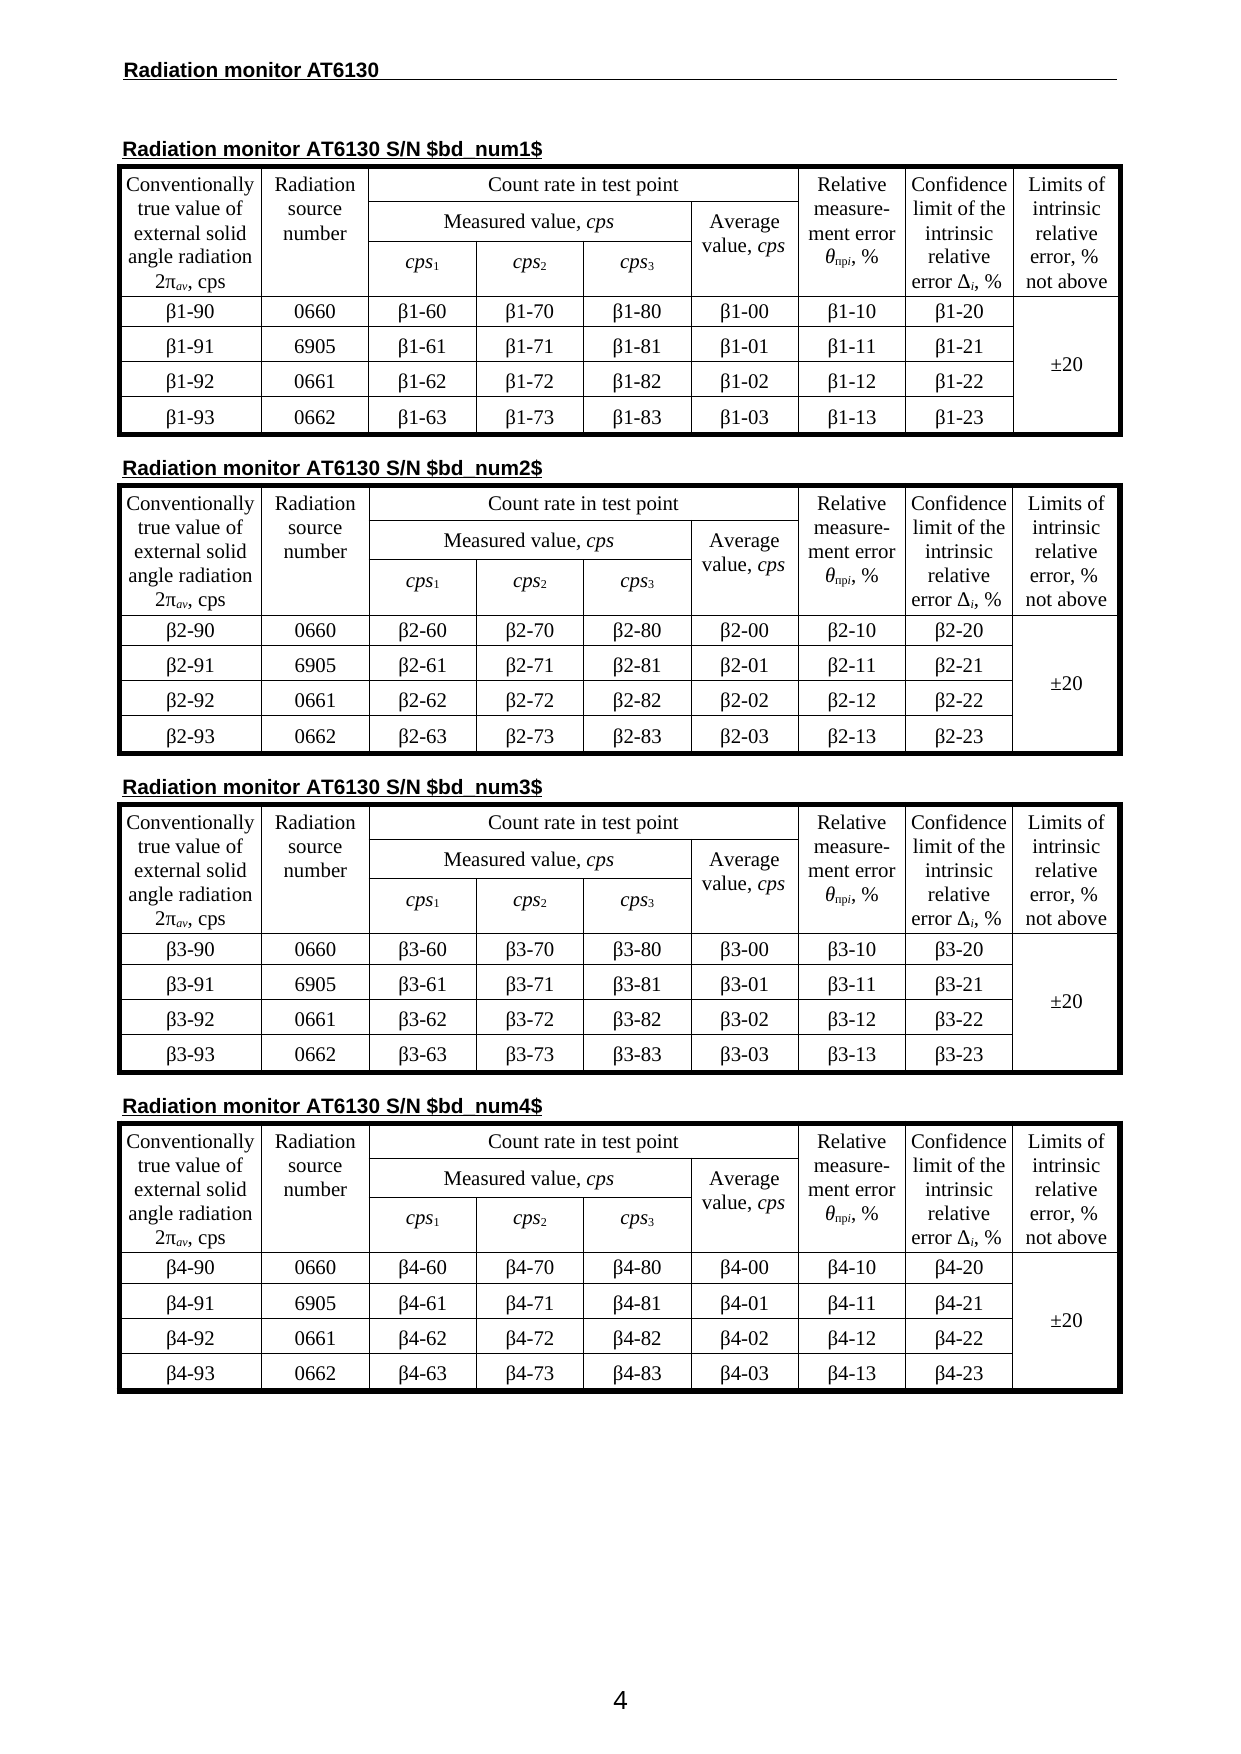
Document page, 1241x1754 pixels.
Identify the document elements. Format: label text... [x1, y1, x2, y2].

table_cell β3-00 [692, 934, 798, 963]
table_cell β4-83 [584, 1354, 691, 1388]
table_cell β2-21 [906, 646, 1012, 680]
table_cell 0660 [262, 616, 369, 645]
table_cell β1-03 [692, 397, 798, 432]
table_cell β2-93 [122, 716, 261, 751]
table_cell 0661 [262, 681, 369, 715]
table_cell β3-13 [799, 1035, 905, 1069]
table_cell Conventionally true value of external solid angle radiation 2πav, cps [122, 1126, 261, 1252]
table_cell β2-02 [692, 681, 798, 715]
table_cell β4-10 [799, 1253, 905, 1282]
table_cell β1-12 [799, 362, 905, 396]
table_cell β4-00 [692, 1253, 798, 1282]
table_cell β4-03 [692, 1354, 798, 1388]
table_cell Confidence limit of the intrinsic relative error Δi, % [906, 807, 1012, 933]
table_cell 6905 [262, 965, 369, 999]
table_cell 6905 [262, 327, 368, 361]
table_cell β4-81 [584, 1284, 691, 1318]
table_header Radiation monitor AT6130 S/N $bd_num2$ [119, 437, 1120, 483]
table_cell 0661 [262, 1000, 369, 1034]
table_cell cps2 [477, 1198, 583, 1252]
table_cell β2-13 [799, 716, 905, 751]
table_cell β4-73 [477, 1354, 583, 1388]
table_cell β3-01 [692, 965, 798, 999]
table_cell ±20 [1013, 1253, 1117, 1388]
table_cell β1-73 [477, 397, 583, 432]
table_cell 0660 [262, 1253, 369, 1282]
table_cell β3-73 [477, 1035, 583, 1069]
table_cell Limits of intrinsic relative error, % not above [1013, 807, 1117, 933]
table_cell β2-23 [906, 716, 1012, 751]
table_cell β4-63 [370, 1354, 476, 1388]
table_cell β2-03 [692, 716, 798, 751]
table_cell β1-72 [477, 362, 583, 396]
table_cell Confidence limit of the intrinsic relative error Δi, % [906, 1126, 1012, 1252]
table_cell β1-92 [122, 362, 261, 396]
table_cell β3-23 [906, 1035, 1012, 1069]
table_cell β3-11 [799, 965, 905, 999]
table_cell β4-11 [799, 1284, 905, 1318]
table_cell β4-20 [906, 1253, 1012, 1282]
table_cell β3-63 [370, 1035, 476, 1069]
table_cell β4-61 [370, 1284, 476, 1318]
table_cell β2-90 [122, 616, 261, 645]
table_cell Average value, cps [692, 840, 798, 933]
table_cell β2-91 [122, 646, 261, 680]
table_cell Conventionally true value of external solid angle radiation 2πav, cps [122, 807, 261, 933]
table_cell β4-93 [122, 1354, 261, 1388]
table_cell Average value, cps [692, 202, 798, 296]
table_cell β1-10 [799, 297, 905, 326]
table_cell β4-01 [692, 1284, 798, 1318]
table_cell Count rate in test point [370, 488, 798, 520]
table_cell β3-21 [906, 965, 1012, 999]
table_cell β4-12 [799, 1319, 905, 1353]
table_cell Relative measure-ment error θпрi, % [799, 169, 905, 296]
table_cell cps2 [477, 879, 583, 933]
table_cell β1-80 [584, 297, 691, 326]
table_cell Measured value, cps [370, 840, 691, 878]
table_cell β1-60 [369, 297, 476, 326]
table_cell cps1 [370, 879, 476, 933]
table_cell Count rate in test point [370, 807, 798, 839]
table_cell β3-10 [799, 934, 905, 963]
table_cell β3-82 [584, 1000, 691, 1034]
table_cell ±20 [1014, 297, 1118, 432]
table_cell β1-22 [906, 362, 1013, 396]
table_cell β3-20 [906, 934, 1012, 963]
table_cell β2-71 [477, 646, 583, 680]
table_cell β1-02 [692, 362, 798, 396]
table_cell Count rate in test point [369, 169, 798, 201]
table_cell Radiation source number [262, 488, 369, 614]
table_cell β2-00 [692, 616, 798, 645]
table_cell Relative measure-ment error θпрi, % [799, 807, 905, 933]
table_cell cps1 [370, 560, 476, 614]
table_cell β2-22 [906, 681, 1012, 715]
table_cell cps1 [369, 242, 476, 296]
table_cell β1-11 [799, 327, 905, 361]
table_cell β4-23 [906, 1354, 1012, 1388]
table_cell Measured value, cps [370, 1159, 691, 1197]
table_header Radiation monitor AT6130 S/N $bd_num1$ [119, 118, 1120, 164]
table_cell cps3 [584, 560, 691, 614]
table_cell β3-12 [799, 1000, 905, 1034]
table_cell 6905 [262, 646, 369, 680]
table_cell β4-02 [692, 1319, 798, 1353]
table_cell β1-93 [122, 397, 261, 432]
table_cell β1-90 [122, 297, 261, 326]
table_cell β2-62 [370, 681, 476, 715]
table_cell β2-92 [122, 681, 261, 715]
table_cell β2-82 [584, 681, 691, 715]
table_cell β2-60 [370, 616, 476, 645]
table_cell Measured value, cps [369, 202, 691, 241]
table_cell β4-71 [477, 1284, 583, 1318]
table_cell β3-80 [584, 934, 691, 963]
table_cell β4-91 [122, 1284, 261, 1318]
table_cell β1-61 [369, 327, 476, 361]
table_cell β1-91 [122, 327, 261, 361]
table_cell β3-71 [477, 965, 583, 999]
table_cell β3-83 [584, 1035, 691, 1069]
table_cell β3-92 [122, 1000, 261, 1034]
table_cell β3-81 [584, 965, 691, 999]
table_cell β1-13 [799, 397, 905, 432]
table_cell β3-90 [122, 934, 261, 963]
table_cell β1-70 [477, 297, 583, 326]
table_cell 0662 [262, 1354, 369, 1388]
table_cell 6905 [262, 1284, 369, 1318]
table_cell β2-20 [906, 616, 1012, 645]
table_cell cps3 [584, 879, 691, 933]
table_cell β4-72 [477, 1319, 583, 1353]
table_cell β1-62 [369, 362, 476, 396]
table_cell ±20 [1013, 934, 1117, 1069]
table_cell β2-61 [370, 646, 476, 680]
table_cell 0660 [262, 934, 369, 963]
table_cell β2-10 [799, 616, 905, 645]
table_cell cps2 [477, 560, 583, 614]
table_cell β4-60 [370, 1253, 476, 1282]
table_cell β3-61 [370, 965, 476, 999]
table_cell Relative measure-ment error θпрi, % [799, 1126, 905, 1252]
table_cell cps2 [477, 242, 583, 296]
table_cell β1-20 [906, 297, 1013, 326]
table_cell 0662 [262, 1035, 369, 1069]
table_cell cps3 [584, 242, 691, 296]
table_header Radiation monitor AT6130 S/N $bd_num4$ [119, 1075, 1120, 1121]
table_cell β3-93 [122, 1035, 261, 1069]
table_cell β2-81 [584, 646, 691, 680]
table_cell β3-91 [122, 965, 261, 999]
table_cell β4-13 [799, 1354, 905, 1388]
table_cell β1-83 [584, 397, 691, 432]
table_cell Average value, cps [692, 1159, 798, 1252]
table_cell cps3 [584, 1198, 691, 1252]
table_cell β2-80 [584, 616, 691, 645]
table_cell β4-21 [906, 1284, 1012, 1318]
table_cell β2-12 [799, 681, 905, 715]
table_cell β3-02 [692, 1000, 798, 1034]
table_cell β2-63 [370, 716, 476, 751]
table_cell β1-71 [477, 327, 583, 361]
table_cell β2-72 [477, 681, 583, 715]
table_cell Radiation source number [262, 169, 368, 296]
table_cell ±20 [1013, 616, 1117, 751]
table_cell β3-03 [692, 1035, 798, 1069]
table_cell β3-70 [477, 934, 583, 963]
table_cell Count rate in test point [370, 1126, 798, 1157]
table_cell β2-01 [692, 646, 798, 680]
table_cell β1-23 [906, 397, 1013, 432]
table_cell 0661 [262, 362, 368, 396]
table_cell β1-21 [906, 327, 1013, 361]
table_cell β4-22 [906, 1319, 1012, 1353]
table_cell Measured value, cps [370, 521, 691, 559]
table_cell 0660 [262, 297, 368, 326]
table_cell 0661 [262, 1319, 369, 1353]
table_cell 0662 [262, 397, 368, 432]
table_cell Conventionally true value of external solid angle radiation 2πav, cps [122, 169, 261, 296]
table_cell β2-73 [477, 716, 583, 751]
table_cell β1-82 [584, 362, 691, 396]
table_cell β3-60 [370, 934, 476, 963]
table_cell β4-70 [477, 1253, 583, 1282]
table_cell β4-62 [370, 1319, 476, 1353]
table_cell Confidence limit of the intrinsic relative error Δi, % [906, 488, 1012, 614]
table_cell cps1 [370, 1198, 476, 1252]
table_cell β1-00 [692, 297, 798, 326]
table_cell β3-72 [477, 1000, 583, 1034]
table_cell β4-82 [584, 1319, 691, 1353]
table_cell β1-63 [369, 397, 476, 432]
table_cell Relative measure-ment error θпрi, % [799, 488, 905, 614]
table_cell β4-90 [122, 1253, 261, 1282]
table_cell β2-83 [584, 716, 691, 751]
table_cell Limits of intrinsic relative error, % not above [1014, 169, 1118, 296]
table_cell β4-92 [122, 1319, 261, 1353]
table_cell β1-01 [692, 327, 798, 361]
table_cell β1-81 [584, 327, 691, 361]
table_cell Limits of intrinsic relative error, % not above [1013, 488, 1117, 614]
table_cell Conventionally true value of external solid angle radiation 2πav, cps [122, 488, 261, 614]
table_cell Radiation source number [262, 1126, 369, 1252]
table_cell β3-62 [370, 1000, 476, 1034]
table_cell Radiation source number [262, 807, 369, 933]
table_cell β4-80 [584, 1253, 691, 1282]
table_cell β2-11 [799, 646, 905, 680]
table_header Radiation monitor AT6130 S/N $bd_num3$ [119, 756, 1120, 802]
table_cell Limits of intrinsic relative error, % not above [1013, 1126, 1117, 1252]
table_cell Confidence limit of the intrinsic relative error Δi, % [906, 169, 1013, 296]
table_cell β2-70 [477, 616, 583, 645]
table_cell β3-22 [906, 1000, 1012, 1034]
table_cell 0662 [262, 716, 369, 751]
table_cell Average value, cps [692, 521, 798, 614]
